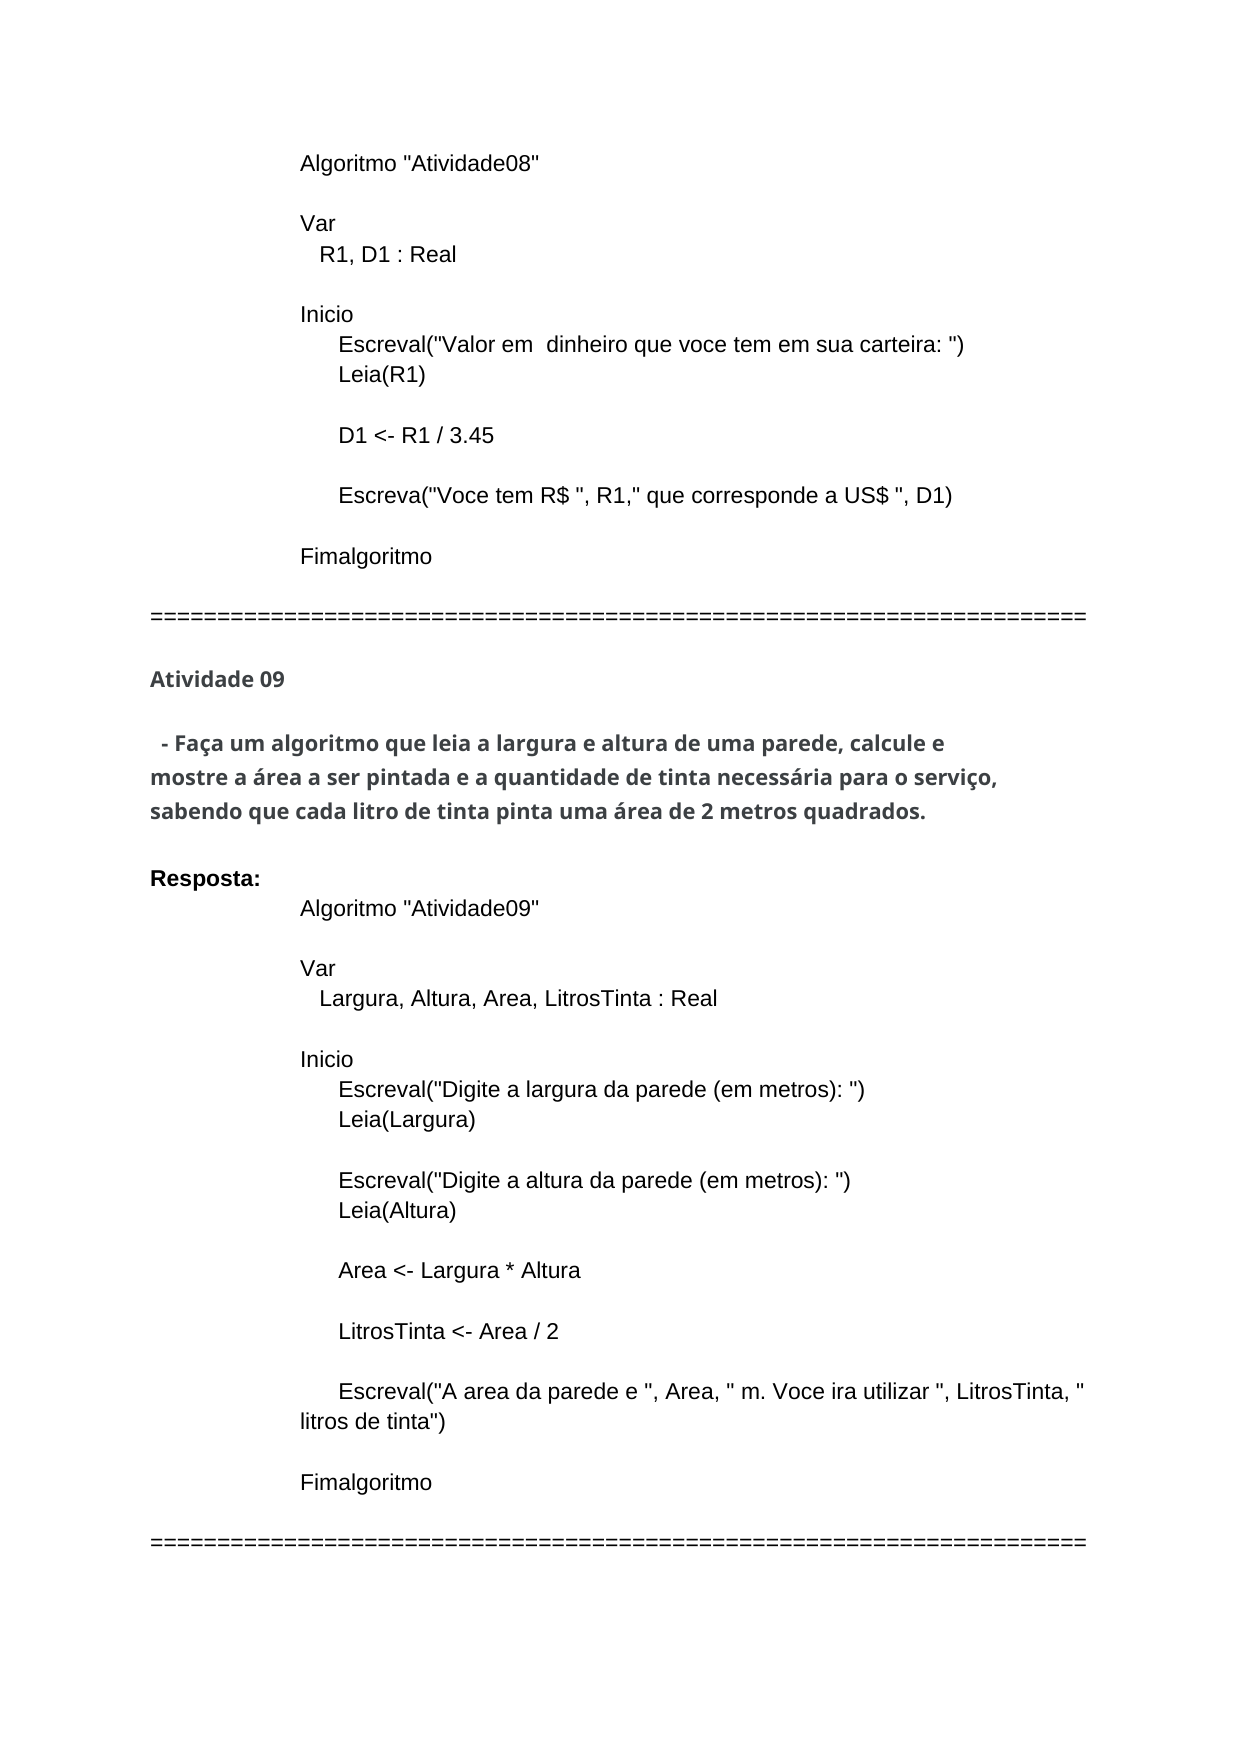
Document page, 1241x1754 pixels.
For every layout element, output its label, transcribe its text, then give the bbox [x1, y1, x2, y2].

text Var [300, 955, 1090, 982]
text Algoritmo "Atividade08" [300, 150, 1090, 176]
text ====================================================================== [150, 603, 1090, 629]
text - Faça um algoritmo que leia a largura e altura de uma parede, calcule e [150, 728, 1090, 758]
text Fimalgoritmo [300, 1469, 1090, 1495]
text Escreval("Digite a altura da parede (em metros): ") [300, 1167, 1090, 1193]
text Escreval("Valor em dinheiro que voce tem em sua carteira: ") [300, 331, 1090, 358]
text Area <- Largura * Altura [300, 1257, 1090, 1284]
text LitrosTinta <- Area / 2 [300, 1318, 1090, 1344]
text ====================================================================== [150, 1529, 1090, 1556]
text Atividade 09 [150, 663, 1090, 693]
text Leia(Largura) [300, 1106, 1090, 1133]
text Inicio [300, 301, 1090, 327]
text Fimalgoritmo [300, 543, 1090, 569]
text Leia(R1) [300, 361, 1090, 388]
text Escreval("Digite a largura da parede (em metros): ") [300, 1076, 1090, 1102]
text sabendo que cada litro de tinta pinta uma área de 2 metros quadrados. [150, 796, 1090, 826]
text Resposta: [150, 864, 1090, 891]
text mostre a área a ser pintada e a quantidade de tinta necessária para o serviço, [150, 762, 1090, 792]
text D1 <- R1 / 3.45 [300, 422, 1090, 448]
text Leia(Altura) [300, 1197, 1090, 1223]
text Escreva("Voce tem R$ ", R1," que corresponde a US$ ", D1) [300, 482, 1090, 509]
text Largura, Altura, Area, LitrosTinta : Real [300, 985, 1090, 1012]
text Var [300, 210, 1090, 237]
text R1, D1 : Real [300, 241, 1090, 267]
text Inicio [300, 1046, 1090, 1072]
text Algoritmo "Atividade09" [300, 895, 1090, 921]
text Escreval("A area da parede e ", Area, " m. Voce ira utilizar ", LitrosTinta, " litros de tinta") [300, 1378, 1090, 1435]
